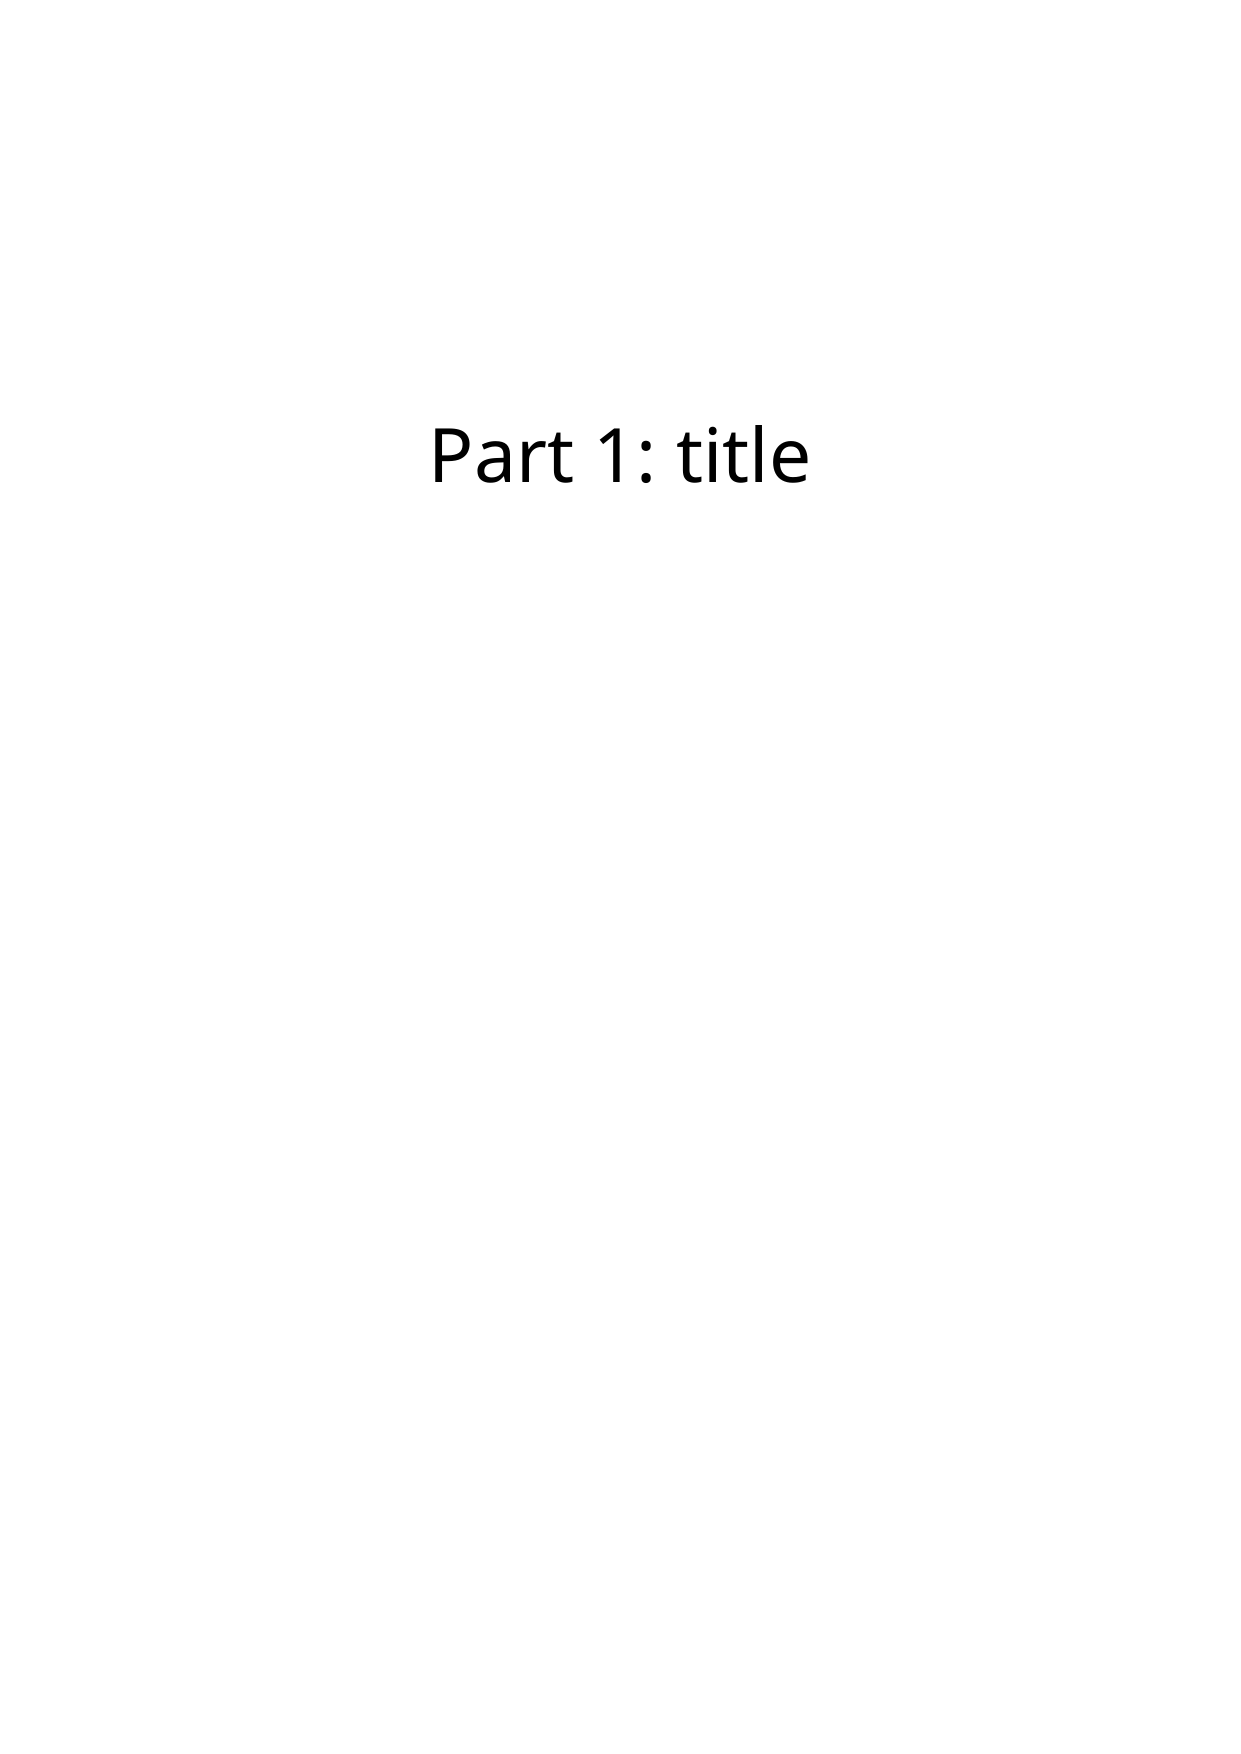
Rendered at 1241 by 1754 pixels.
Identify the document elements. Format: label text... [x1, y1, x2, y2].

title Part 1: title [208, 403, 1032, 503]
